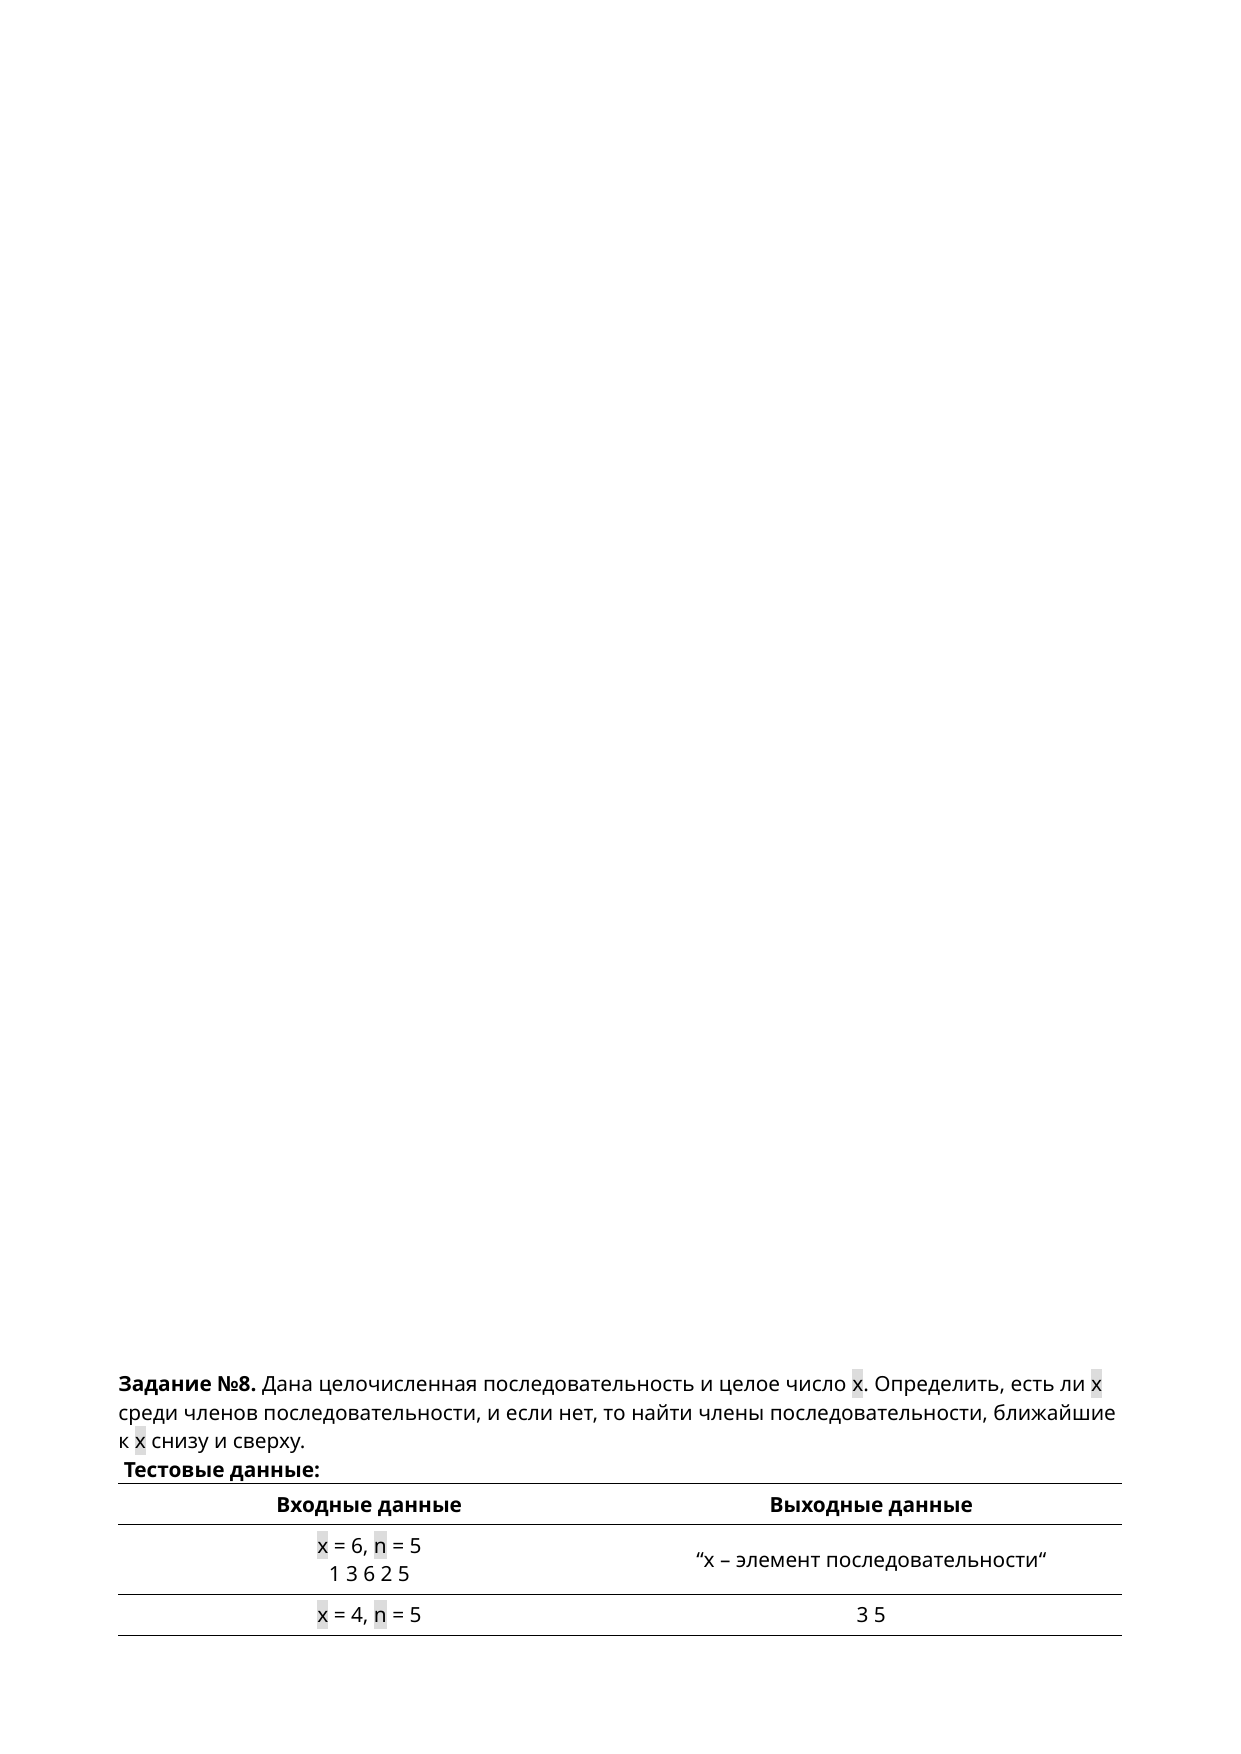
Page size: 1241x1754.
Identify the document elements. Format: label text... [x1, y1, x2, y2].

text Тестовые данные: [118, 1455, 1122, 1483]
table_cell “x – элемент последовательности“ [620, 1525, 1122, 1593]
table_cell x = 4, n = 5 [118, 1595, 620, 1635]
table_header Входные данные [118, 1484, 620, 1524]
table_cell x = 6, n = 5 1 3 6 2 5 [118, 1525, 620, 1593]
table_cell 3 5 [620, 1595, 1122, 1635]
table_header Выходные данные [620, 1484, 1122, 1524]
text Задание №8. Дана целочисленная последовательность и целое число x. Определить, есть ли x среди членов последовательности, и если нет, то найти члены последовательности, ближайшие к x снизу и сверху. [118, 1369, 1122, 1455]
